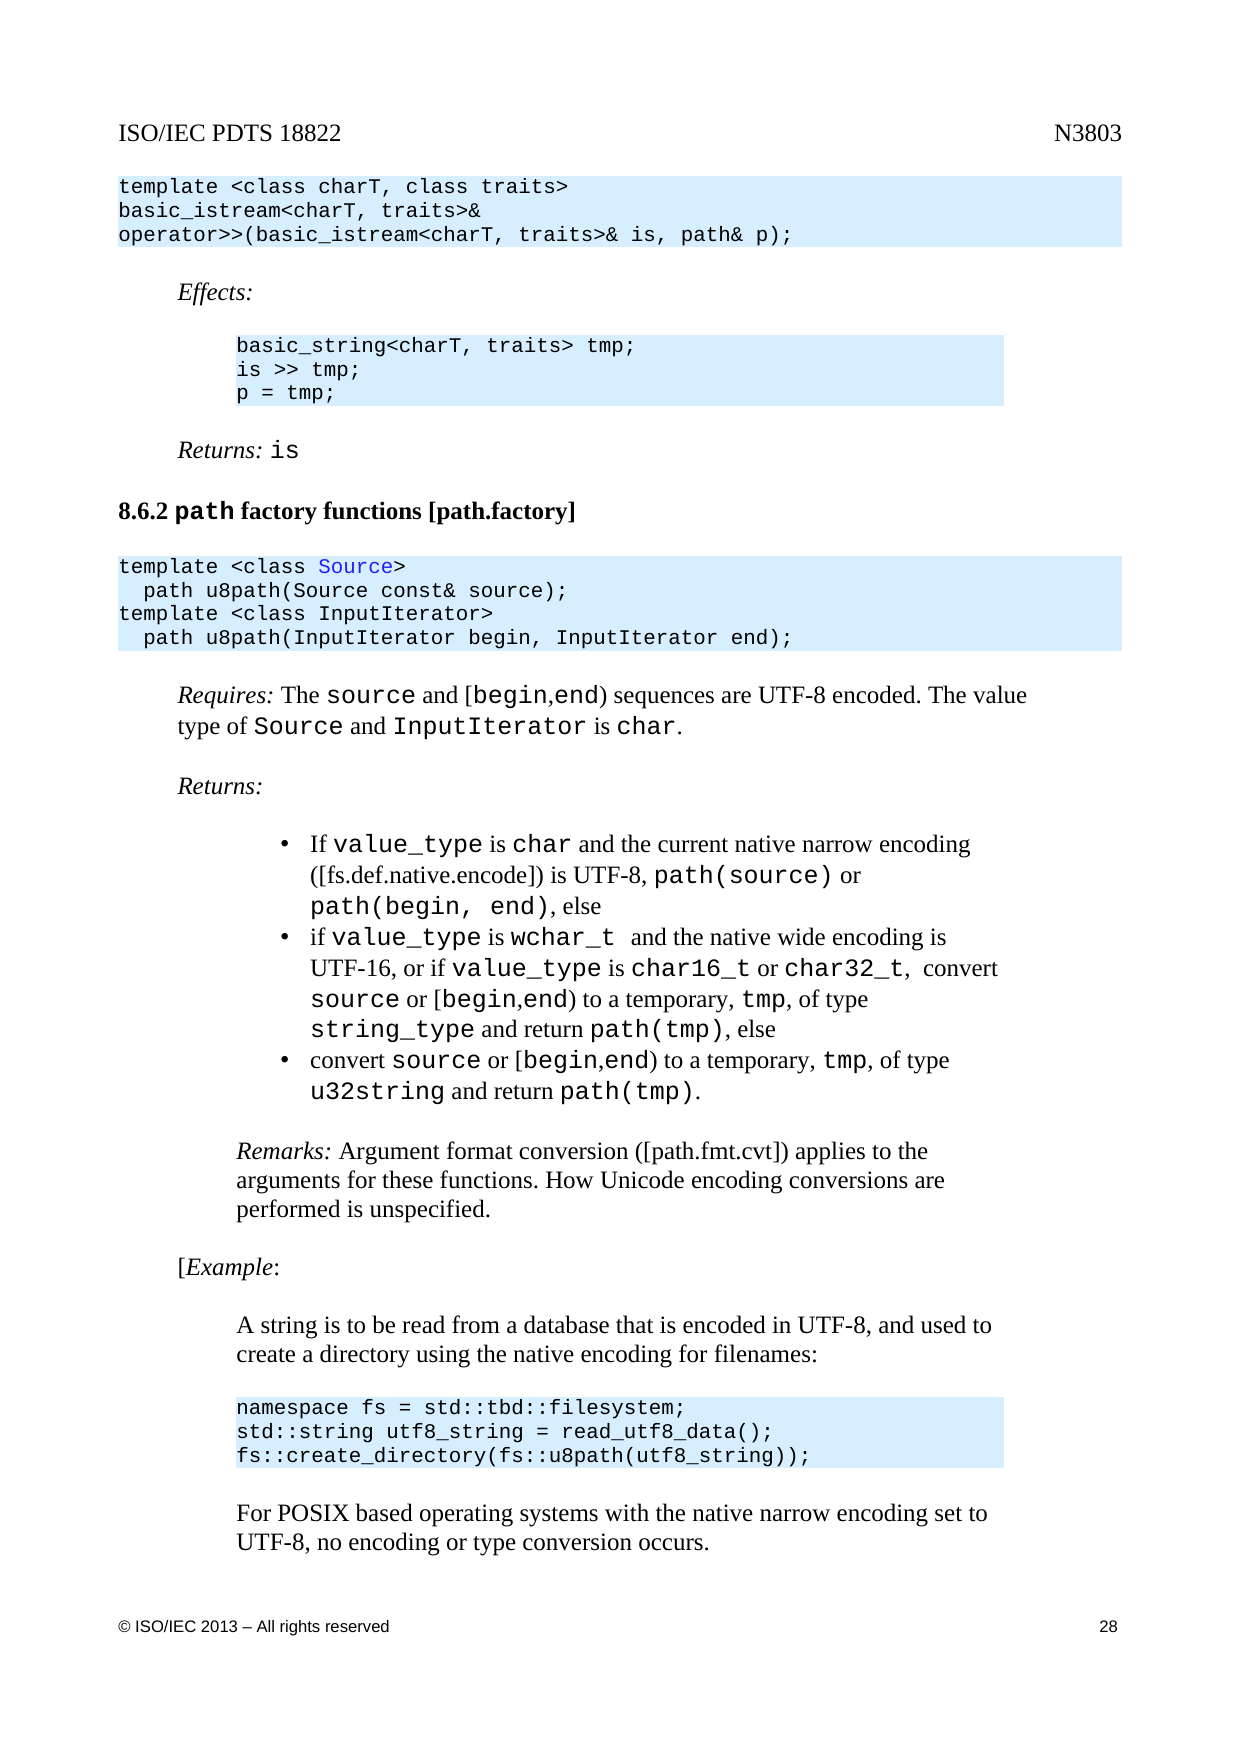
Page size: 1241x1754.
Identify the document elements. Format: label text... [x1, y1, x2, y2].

text namespace fs = std::tbd::filesystem; [236, 1397, 1004, 1421]
text Returns: [177, 771, 1063, 800]
text Requires: The source and [begin,end) sequences are UTF-8 encoded. The value type of Source and InputIterator is char. [177, 680, 1063, 742]
list if value_type is wchar_t and the native wide encoding is UTF-16, or if value_type is char16_t or char32_t, convert source or [begin,end) to a temporary, tmp, of type string_type and return path(tmp), else [280, 922, 1004, 1045]
text Remarks: Argument format conversion ([path.fmt.cvt]) applies to the arguments for these functions. How Unicode encoding conversions are performed is unspecified. [236, 1136, 1004, 1223]
text path u8path(Source const& source); [118, 580, 1122, 603]
list convert source or [begin,end) to a temporary, tmp, of type u32string and return path(tmp). [280, 1045, 1004, 1107]
text p = tmp; [236, 382, 1004, 406]
list If value_type is char and the current native narrow encoding ([fs.def.native.encode]) is UTF-8, path(source) or path(begin, end), else [280, 829, 1004, 922]
text A string is to be read from a database that is encoded in UTF-8, and used to create a directory using the native encoding for filenames: [236, 1310, 1004, 1368]
text For POSIX based operating systems with the native narrow encoding set to UTF-8, no encoding or type conversion occurs. [236, 1498, 1004, 1555]
text template <class InputIterator> [118, 603, 1122, 627]
text Effects: [177, 277, 1063, 306]
subtitle 8.6.2 path factory functions [path.factory] [118, 496, 1122, 527]
text basic_string<charT, traits> tmp; [236, 335, 1004, 359]
text [Example: [177, 1252, 1063, 1281]
text path u8path(InputIterator begin, InputIterator end); [118, 627, 1122, 651]
text template <class Source> [118, 556, 1122, 580]
text operator>>(basic_istream<charT, traits>& is, path& p); [118, 224, 1122, 247]
text basic_istream<charT, traits>& [118, 200, 1122, 224]
text fs::create_directory(fs::u8path(utf8_string)); [236, 1445, 1004, 1468]
text Returns: is [177, 435, 1063, 466]
text std::string utf8_string = read_utf8_data(); [236, 1421, 1004, 1445]
text is >> tmp; [236, 359, 1004, 382]
text template <class charT, class traits> [118, 176, 1122, 200]
